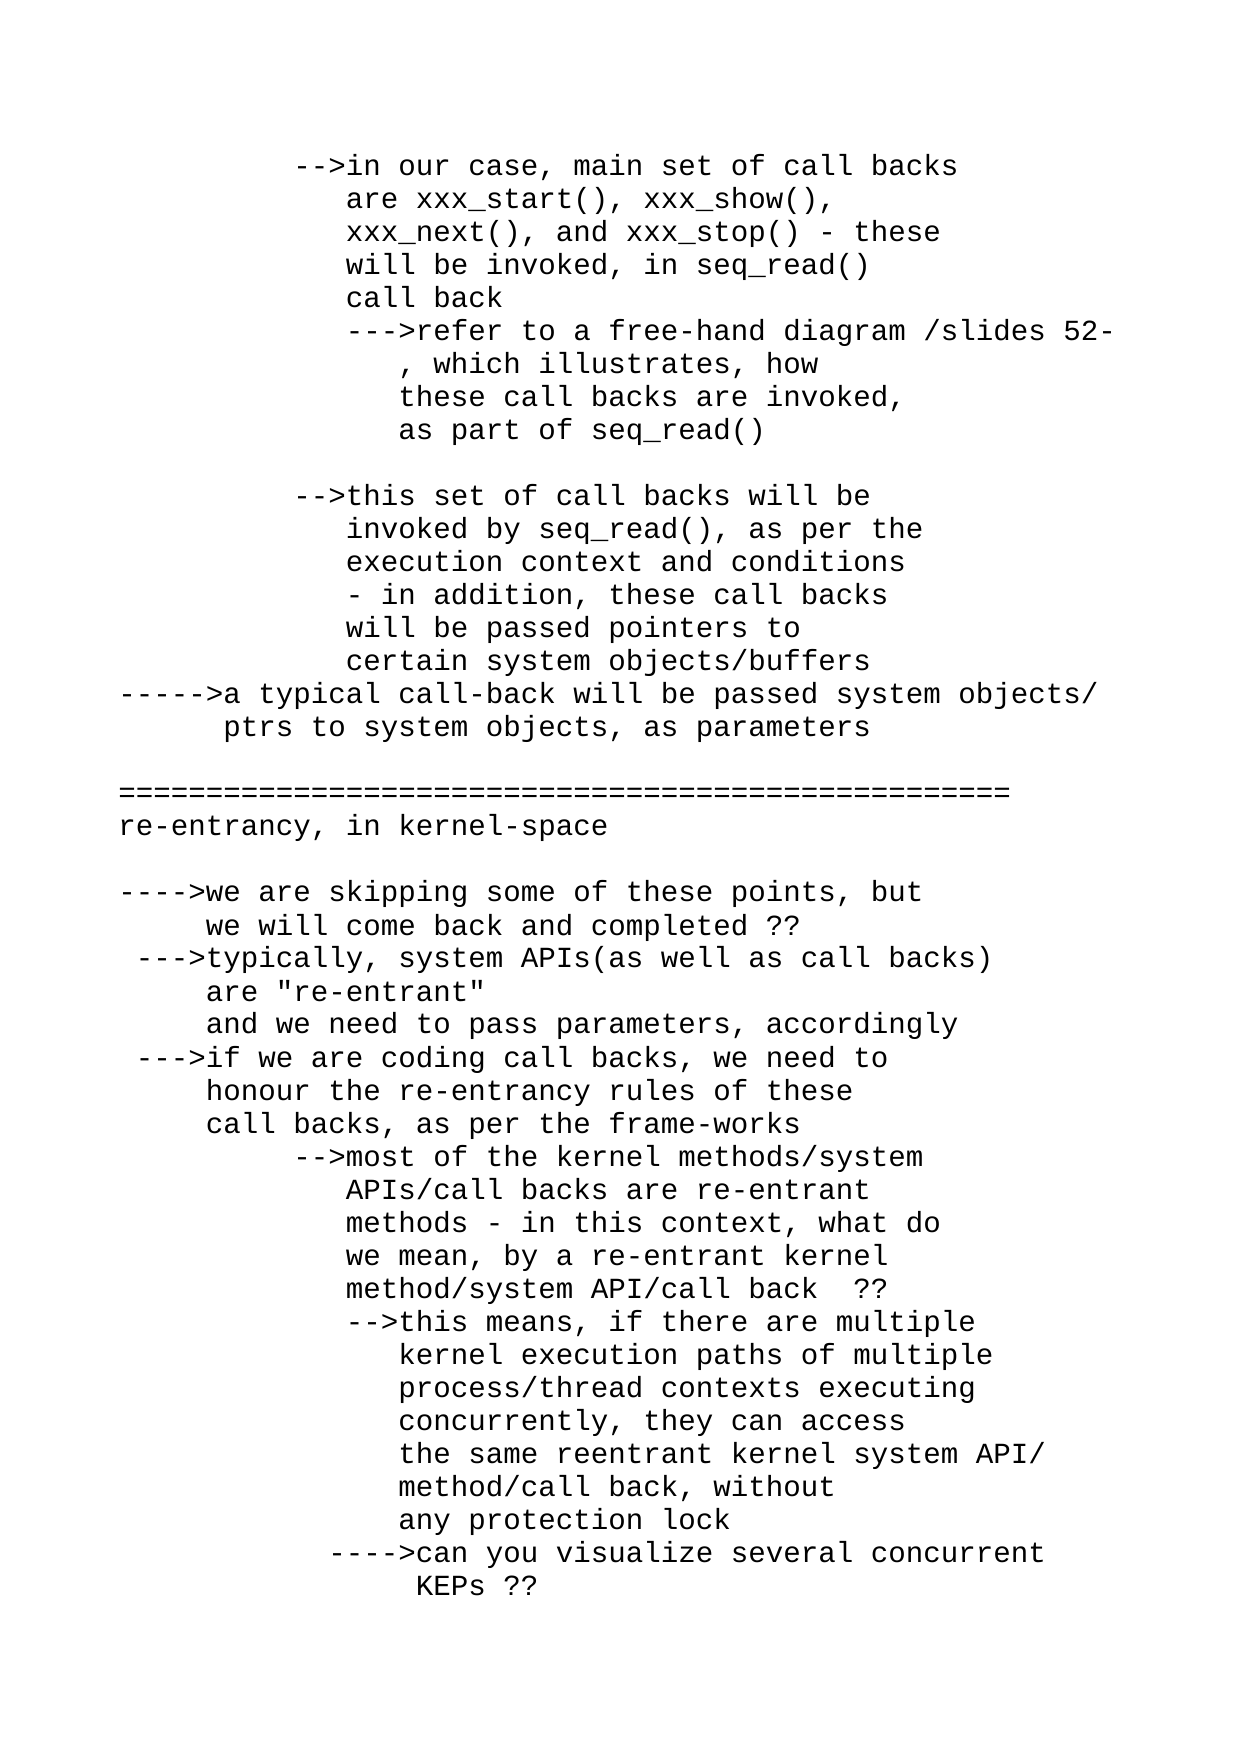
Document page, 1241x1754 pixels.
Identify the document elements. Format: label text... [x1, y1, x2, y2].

text are "re-entrant" [118, 977, 1122, 1010]
text method/system API/call back ?? [118, 1274, 1122, 1307]
text invoked by seq_read(), as per the [118, 514, 1122, 547]
text these call backs are invoked, [118, 382, 1122, 415]
text certain system objects/buffers [118, 646, 1122, 679]
text concurrently, they can access [118, 1406, 1122, 1439]
text honour the re-entrancy rules of these [118, 1076, 1122, 1109]
text xxx_next(), and xxx_stop() - these [118, 217, 1122, 250]
text execution context and conditions [118, 547, 1122, 580]
text -->this set of call backs will be [118, 481, 1122, 514]
text - in addition, these call backs [118, 580, 1122, 613]
text -->most of the kernel methods/system [118, 1142, 1122, 1175]
text and we need to pass parameters, accordingly [118, 1010, 1122, 1043]
text will be invoked, in seq_read() [118, 250, 1122, 283]
text we mean, by a re-entrant kernel [118, 1241, 1122, 1274]
text process/thread contexts executing [118, 1373, 1122, 1406]
text call backs, as per the frame-works [118, 1109, 1122, 1142]
text re-entrancy, in kernel-space [118, 812, 1122, 844]
text kernel execution paths of multiple [118, 1340, 1122, 1373]
text KEPs ?? [118, 1571, 1122, 1604]
text as part of seq_read() [118, 415, 1122, 448]
text ptrs to system objects, as parameters [118, 712, 1122, 746]
text call back [118, 283, 1122, 316]
text --->typically, system APIs(as well as call backs) [118, 944, 1122, 977]
text -->this means, if there are multiple [118, 1307, 1122, 1340]
text --->if we are coding call backs, we need to [118, 1043, 1122, 1076]
text ---->we are skipping some of these points, but [118, 878, 1122, 911]
text =================================================== [118, 778, 1122, 812]
text ----->a typical call-back will be passed system objects/ [118, 679, 1122, 712]
text --->refer to a free-hand diagram /slides 52- [118, 316, 1122, 349]
text , which illustrates, how [118, 349, 1122, 382]
text ---->can you visualize several concurrent [118, 1538, 1122, 1571]
text -->in our case, main set of call backs [118, 151, 1122, 184]
text method/call back, without [118, 1472, 1122, 1505]
text the same reentrant kernel system API/ [118, 1439, 1122, 1472]
text any protection lock [118, 1505, 1122, 1538]
text are xxx_start(), xxx_show(), [118, 184, 1122, 217]
text we will come back and completed ?? [118, 911, 1122, 944]
text APIs/call backs are re-entrant [118, 1175, 1122, 1208]
text will be passed pointers to [118, 613, 1122, 646]
text methods - in this context, what do [118, 1208, 1122, 1241]
